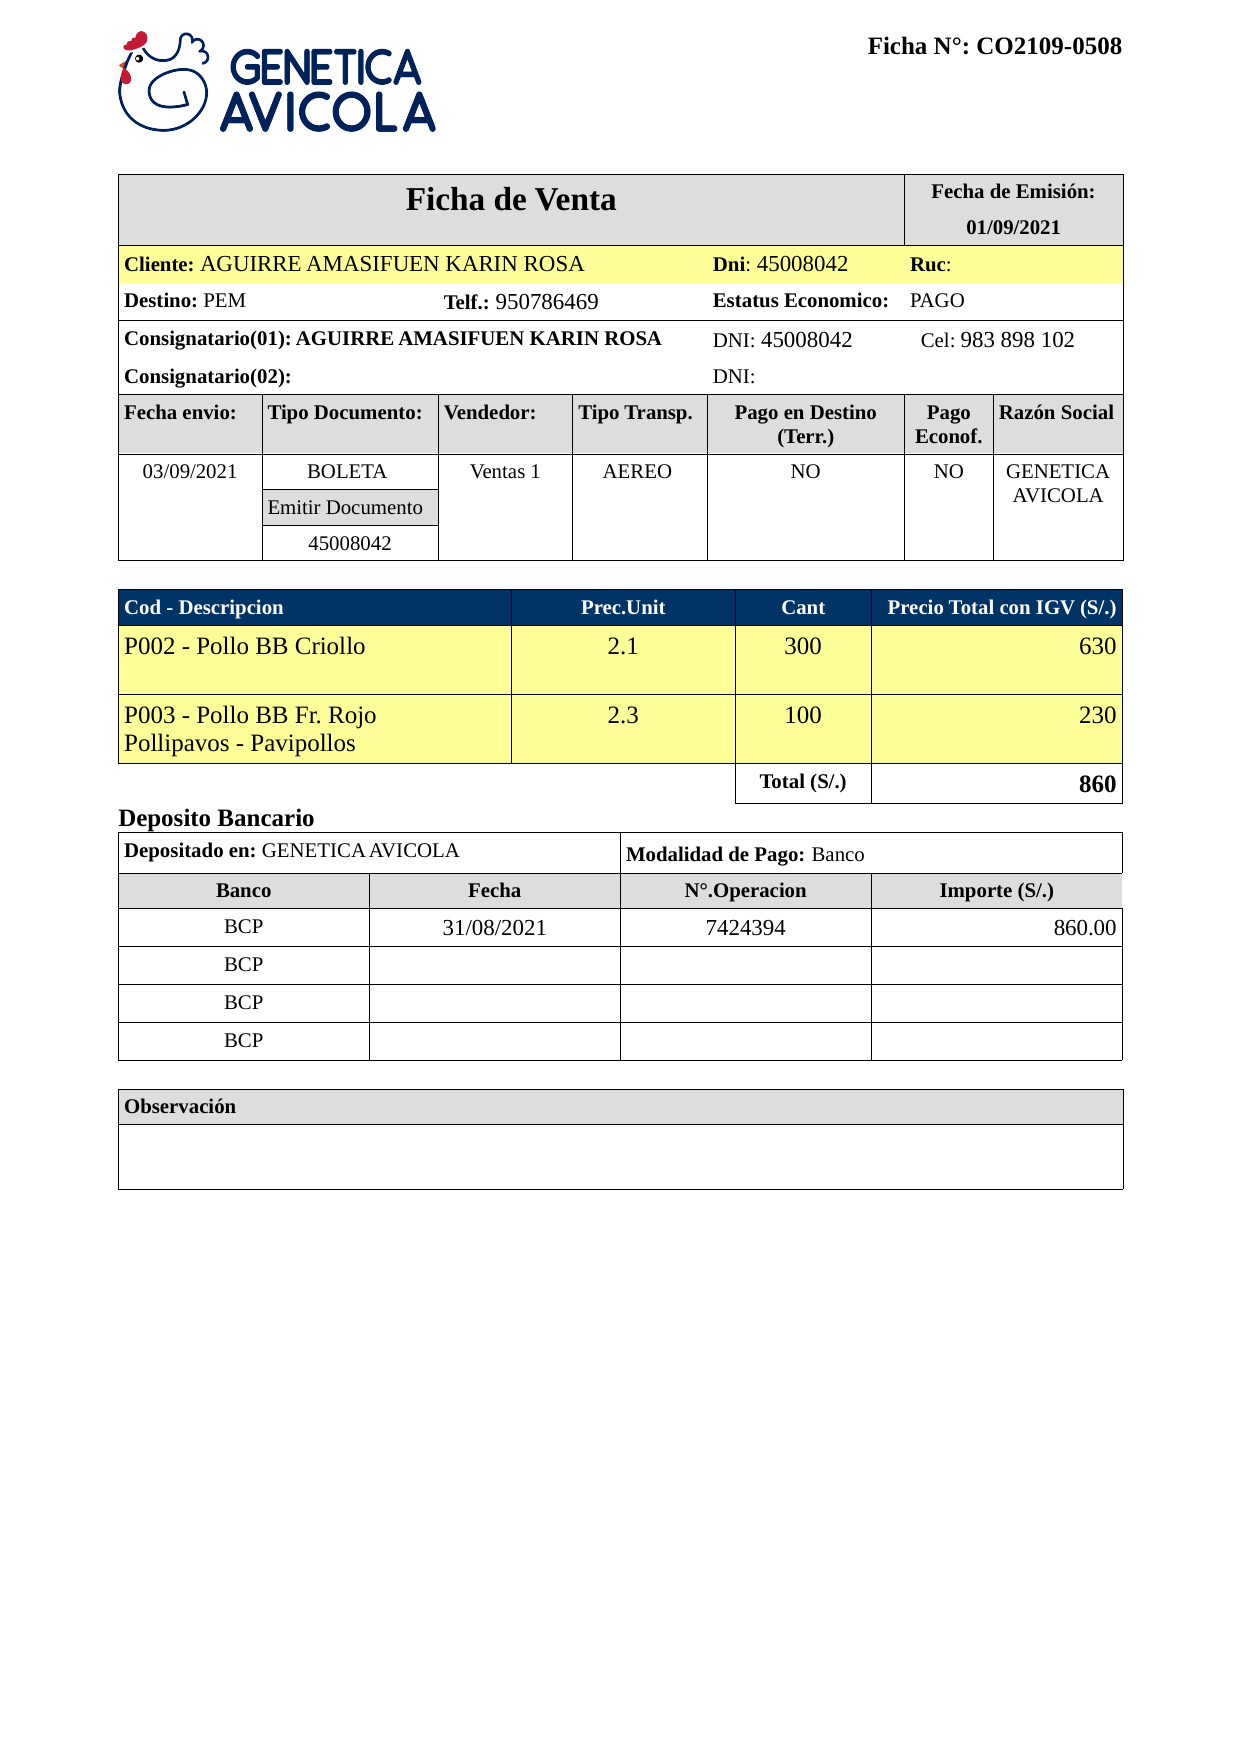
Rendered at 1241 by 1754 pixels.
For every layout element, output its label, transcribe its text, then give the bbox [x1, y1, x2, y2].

table_cell [872, 985, 1122, 1022]
table_cell AEREO [573, 455, 707, 560]
table_cell Destino: PEM [119, 283, 438, 320]
table_cell Consignatario(01): AGUIRRE AMASIFUEN KARIN ROSA [119, 321, 707, 358]
table_cell BCP [119, 1023, 369, 1060]
table_cell 230 [872, 695, 1122, 763]
table_header Fecha de Emisión: [905, 175, 1123, 209]
text Deposito Bancario [118, 803, 1122, 832]
table_cell 860 [872, 764, 1122, 803]
table_cell [621, 947, 871, 984]
table_cell 45008042 [263, 526, 438, 560]
table_cell Estatus Economico: [707, 283, 904, 320]
table_cell Cliente: AGUIRRE AMASIFUEN KARIN ROSA [119, 246, 707, 283]
table_cell Cel: 983 898 102 [915, 321, 1123, 358]
table_cell PAGO [904, 283, 1123, 320]
table_cell GENETICA AVICOLA [994, 455, 1123, 560]
table_cell [370, 1023, 620, 1060]
table_cell Dni: 45008042 [707, 246, 904, 283]
table_cell 860.00 [872, 909, 1122, 946]
table_cell [370, 947, 620, 984]
table_cell [621, 1023, 871, 1060]
table_cell NO [905, 455, 993, 560]
table_cell 2.1 [512, 626, 735, 694]
table_cell [119, 1125, 1123, 1189]
table_cell 03/09/2021 [119, 455, 262, 560]
table_header Cant [736, 590, 871, 625]
table_cell 630 [872, 626, 1122, 694]
table_cell Pago Econof. [905, 395, 993, 453]
table_cell [621, 985, 871, 1022]
table_cell BOLETA [263, 455, 438, 489]
table_cell P002 - Pollo BB Criollo [119, 626, 511, 694]
table_header Prec.Unit [512, 590, 735, 625]
table_cell [118, 764, 511, 803]
table_cell BCP [119, 909, 369, 946]
table_cell Pago en Destino (Terr.) [708, 395, 904, 453]
table_header Ficha de Venta [119, 175, 904, 245]
table_cell Consignatario(02): [119, 358, 707, 394]
table_cell Ventas 1 [439, 455, 572, 560]
table_cell 31/08/2021 [370, 909, 620, 946]
table_cell [872, 947, 1122, 984]
table_cell Ruc: [904, 246, 1123, 283]
table_header Modalidad de Pago: Banco [621, 833, 1122, 872]
table_cell Fecha [370, 874, 620, 908]
table_header Depositado en: GENETICA AVICOLA [119, 833, 620, 872]
table_cell Vendedor: [439, 395, 572, 453]
table_cell 100 [736, 695, 871, 763]
table_cell Importe (S/.) [872, 874, 1122, 908]
table_header Cod - Descripcion [119, 590, 511, 625]
table_cell BCP [119, 947, 369, 984]
table_cell Emitir Documento [263, 490, 438, 525]
table_cell Tipo Transp. [573, 395, 707, 453]
table_cell N°.Operacion [621, 874, 871, 908]
table_cell 300 [736, 626, 871, 694]
table_cell BCP [119, 985, 369, 1022]
table_cell Tipo Documento: [263, 395, 438, 453]
table_cell [370, 985, 620, 1022]
table_cell DNI: 45008042 [707, 321, 915, 358]
table_header Precio Total con IGV (S/.) [872, 590, 1122, 625]
table_cell Razón Social [994, 395, 1123, 453]
table_cell Fecha envio: [119, 395, 262, 453]
table_cell NO [708, 455, 904, 560]
table_cell [511, 764, 735, 803]
table_cell DNI: [707, 358, 1123, 394]
table_header Observación [119, 1090, 1123, 1124]
table_cell [872, 1023, 1122, 1060]
table_cell Telf.: 950786469 [438, 283, 707, 320]
table_cell P003 - Pollo BB Fr. Rojo Pollipavos - Pavipollos [119, 695, 511, 763]
table_cell 01/09/2021 [905, 209, 1123, 245]
table_cell Total (S/.) [736, 764, 871, 803]
picture [118, 31, 436, 132]
table_cell 2.3 [512, 695, 735, 763]
table_cell Banco [119, 874, 369, 908]
table_cell 7424394 [621, 909, 871, 946]
